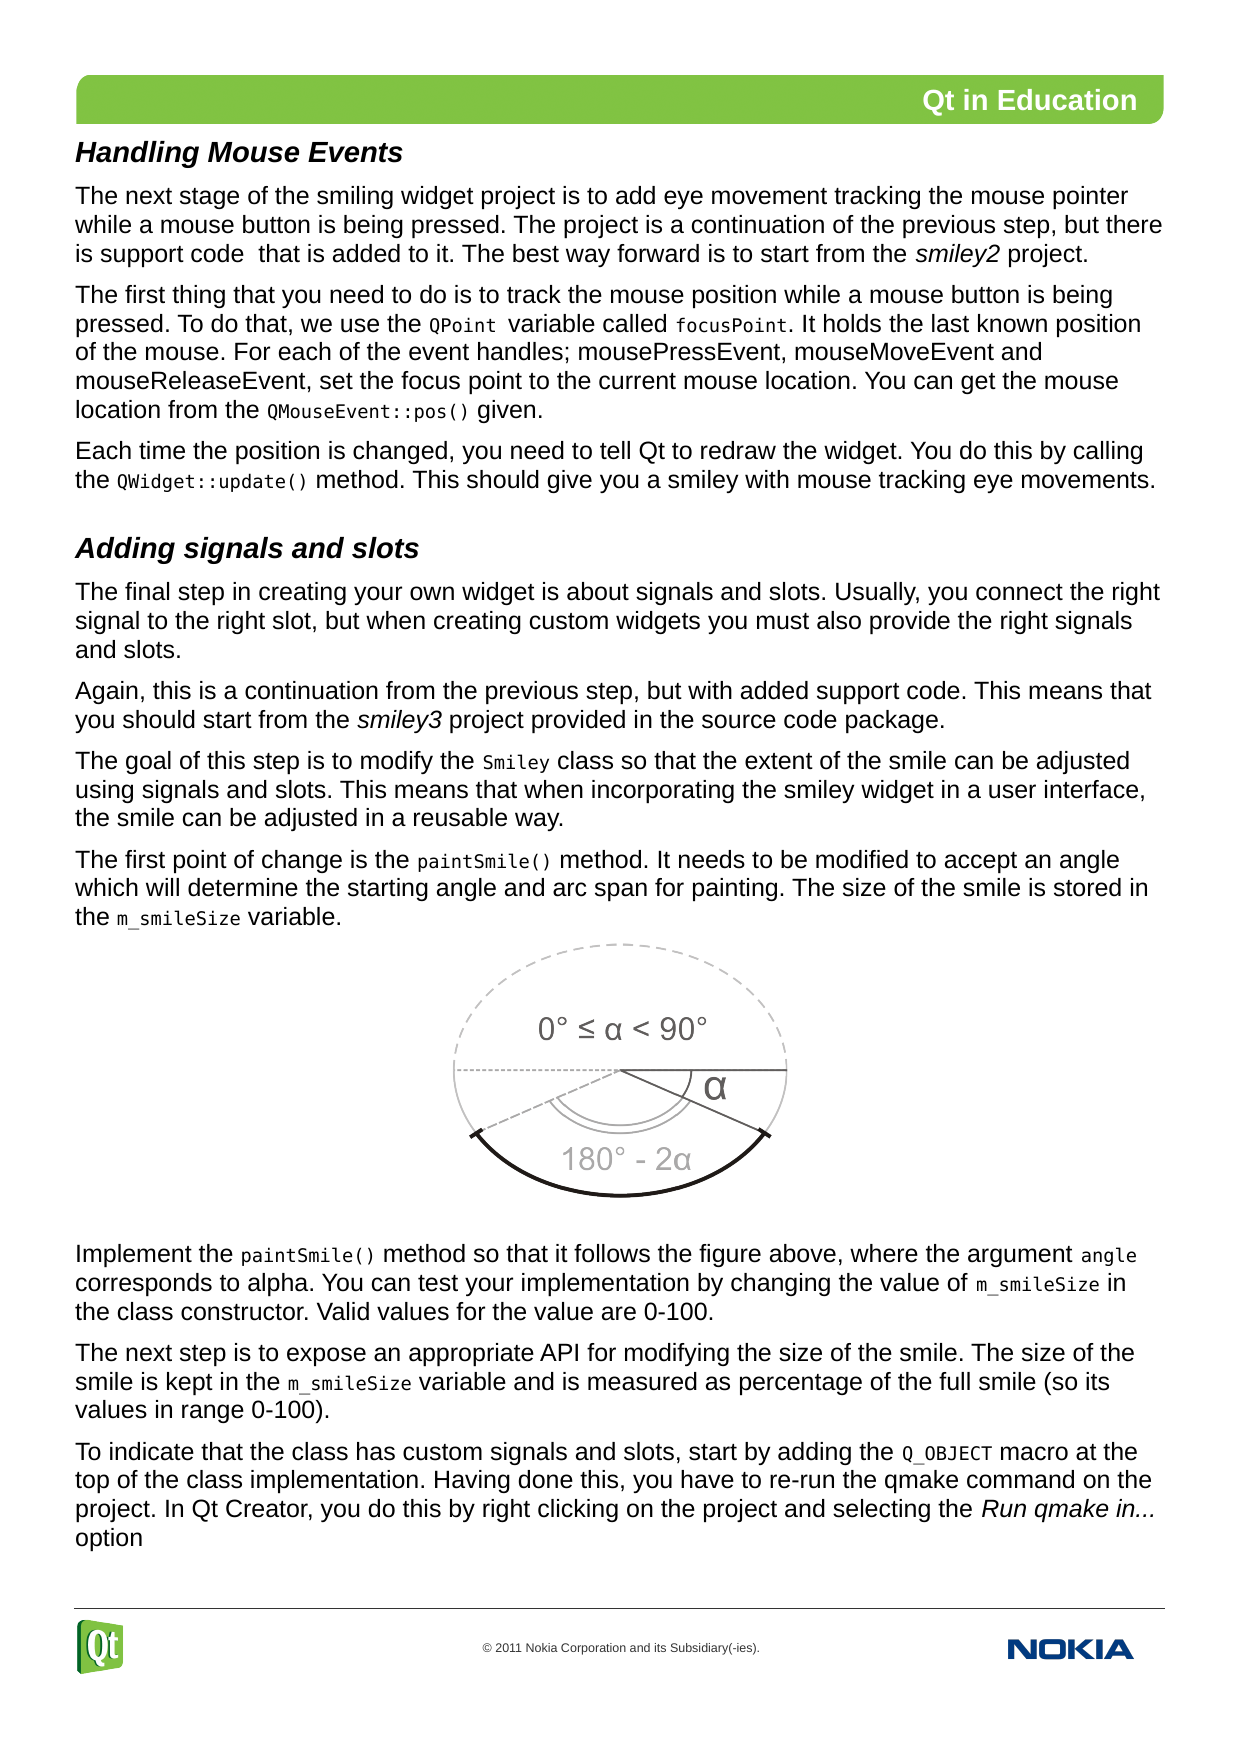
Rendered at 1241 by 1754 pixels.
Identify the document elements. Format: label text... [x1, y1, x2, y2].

subtitle Handling Mouse Events [75, 135, 1165, 168]
text Implement the paintSmile() method so that it follows the figure above, where the argument angle corresponds to alpha. You can test your implementation by changing the value of m_smileSize in the class constructor. Valid values for the value are 0-100. [75, 1239, 1165, 1325]
picture [76, 75, 1164, 124]
text The goal of this step is to modify the Smiley class so that the extent of the smile can be adjusted using signals and slots. This means that when incorporating the smiley widget in a user interface, the smile can be adjusted in a reusable way. [75, 746, 1165, 832]
text The next step is to expose an appropriate API for modifying the size of the smile. The size of the smile is kept in the m_smileSize variable and is measured as percentage of the full smile (so its values in range 0-100). [75, 1338, 1165, 1424]
picture [73, 1615, 127, 1679]
text The first point of change is the paintSmile() method. It needs to be modified to accept an angle which will determine the starting angle and arc span for painting. The size of the smile is stored in the m_smileSize variable. [75, 844, 1165, 931]
text Each time the position is changed, you need to tell Qt to redraw the widget. You do this by calling the QWidget::update() method. This should give you a smiley with mouse tracking eye movements. [75, 436, 1165, 493]
text The next stage of the smiling widget project is to add eye movement tracking the mouse pointer while a mouse button is being pressed. The project is a continuation of the previous step, but there is support code that is added to it. The best way forward is to start from the smiley2 project. [75, 181, 1165, 267]
picture [978, 1610, 1164, 1688]
text The final step in creating your own widget is about signals and slots. Usually, you connect the right signal to the right slot, but when creating custom widgets you must also provide the right signals and slots. [75, 577, 1165, 663]
text Again, this is a continuation from the previous step, but with added support code. This means that you should start from the smiley3 project provided in the source code package. [75, 676, 1165, 733]
picture [452, 943, 788, 1198]
text To indicate that the class has custom signals and slots, start by adding the Q_OBJECT macro at the top of the class implementation. Having done this, you have to re-run the qmake command on the project. In Qt Creator, you do this by right clicking on the project and selecting the Run qmake in... option [75, 1437, 1165, 1552]
text The first thing that you need to do is to track the mouse position while a mouse button is being pressed. To do that, we use the QPoint variable called focusPoint. It holds the last known position of the mouse. For each of the event handles; mousePressEvent, mouseMoveEvent and mouseReleaseEvent, set the focus point to the current mouse location. You can get the mouse location from the QMouseEvent::pos() given. [75, 280, 1165, 423]
subtitle Adding signals and slots [75, 531, 1165, 564]
